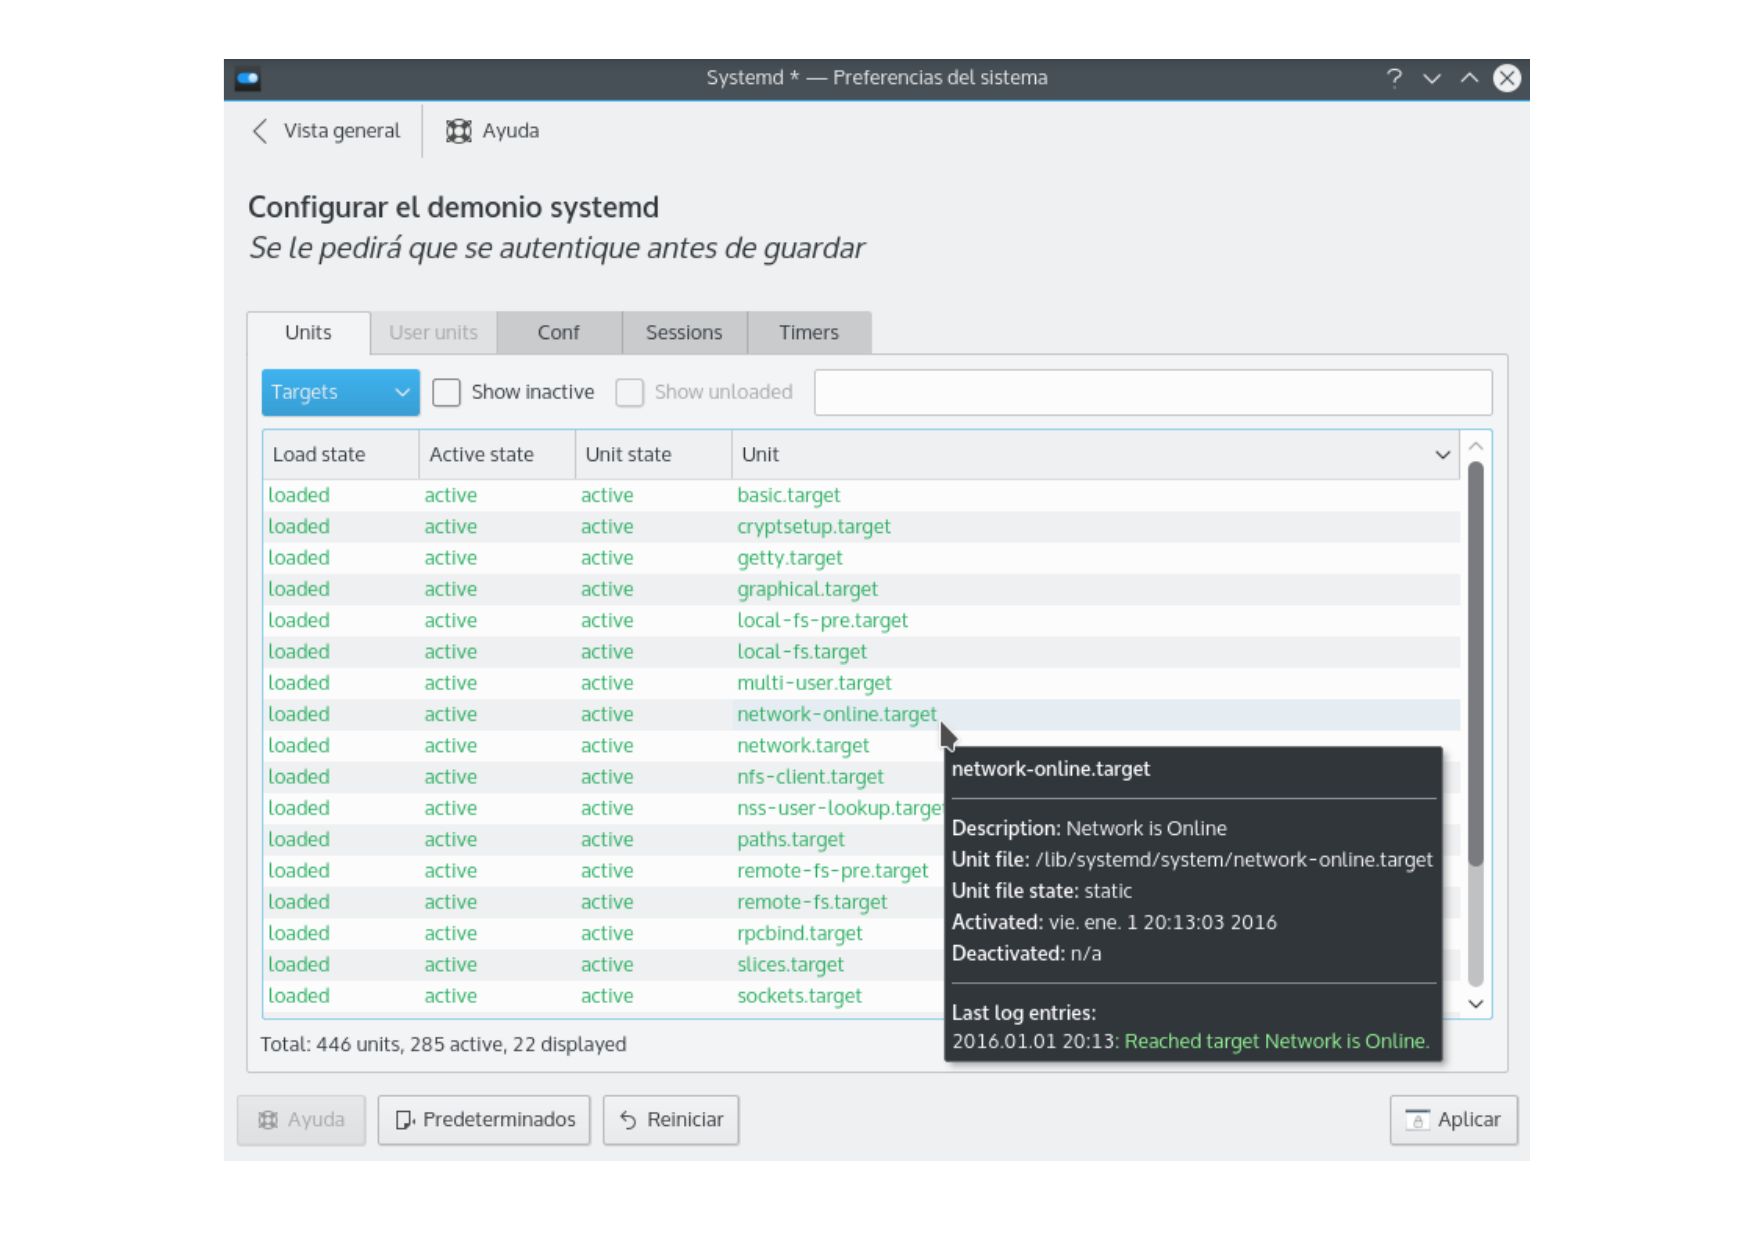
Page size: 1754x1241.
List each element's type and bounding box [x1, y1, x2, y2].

picture [223, 59, 1530, 1161]
